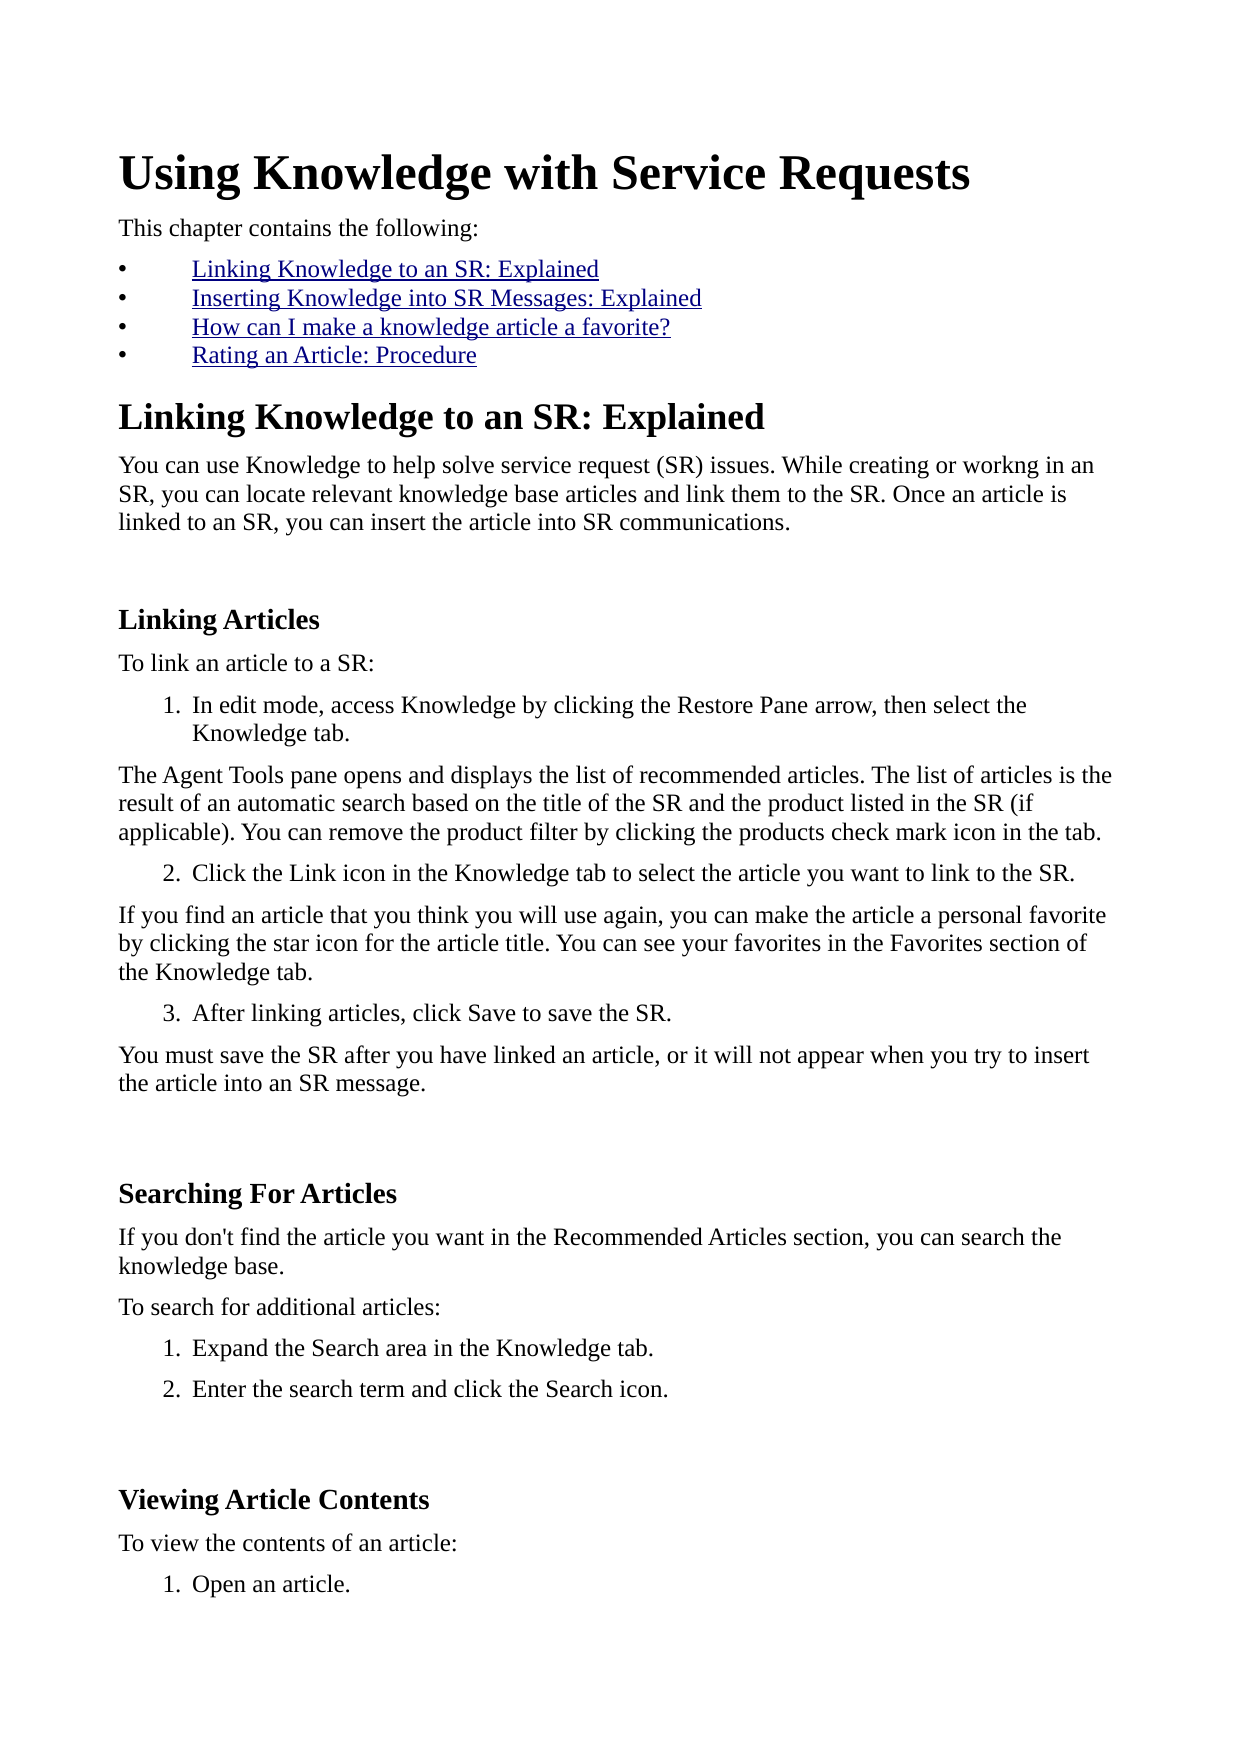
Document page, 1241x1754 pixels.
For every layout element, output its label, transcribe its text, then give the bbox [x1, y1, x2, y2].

text The Agent Tools pane opens and displays the list of recommended articles. The list of articles is the result of an automatic search based on the title of the SR and the product listed in the SR (if applicable). You can remove the product filter by clicking the products check mark icon in the tab. [118, 760, 1122, 846]
text You can use Knowledge to help solve service request (SR) issues. While creating or workng in an SR, you can locate relevant knowledge base articles and link them to the SR. Once an article is linked to an SR, you can insert the article into SR communications. [118, 450, 1122, 536]
subtitle Searching For Articles [118, 1176, 1122, 1209]
list Expand the Search area in the Knowledge tab. [162, 1333, 1122, 1362]
text If you don't find the article you want in the Recommended Articles section, you can search the knowledge base. [118, 1222, 1122, 1279]
text If you find an article that you think you will use again, you can make the article a personal favorite by clicking the star icon for the article title. You can see your favorites in the Favorites section of the Knowledge tab. [118, 900, 1122, 986]
list After linking articles, click Save to save the SR. [162, 998, 1122, 1027]
list Enter the search term and click the Search icon. [162, 1374, 1122, 1403]
text This chapter contains the following: [118, 213, 1122, 242]
list How can I make a knowledge article a favorite? [118, 312, 1122, 341]
subtitle Using Knowledge with Service Requests [118, 143, 1122, 201]
text To view the contents of an article: [118, 1528, 1122, 1557]
text To search for additional articles: [118, 1292, 1122, 1321]
list Open an article. [162, 1569, 1122, 1598]
list In edit mode, access Knowledge by clicking the Restore Pane arrow, then select the Knowledge tab. [162, 690, 1122, 747]
subtitle Linking Knowledge to an SR: Explained [118, 394, 1122, 437]
list Click the Link icon in the Knowledge tab to select the article you want to link to the SR. [162, 858, 1122, 887]
subtitle Linking Articles [118, 602, 1122, 636]
subtitle Viewing Article Contents [118, 1482, 1122, 1516]
text You must save the SR after you have linked an article, or it will not appear when you try to insert the article into an SR message. [118, 1040, 1122, 1097]
list Linking Knowledge to an SR: Explained [118, 254, 1122, 283]
list Inserting Knowledge into SR Messages: Explained [118, 283, 1122, 312]
text To link an article to a SR: [118, 648, 1122, 677]
list Rating an Article: Procedure [118, 341, 1122, 369]
